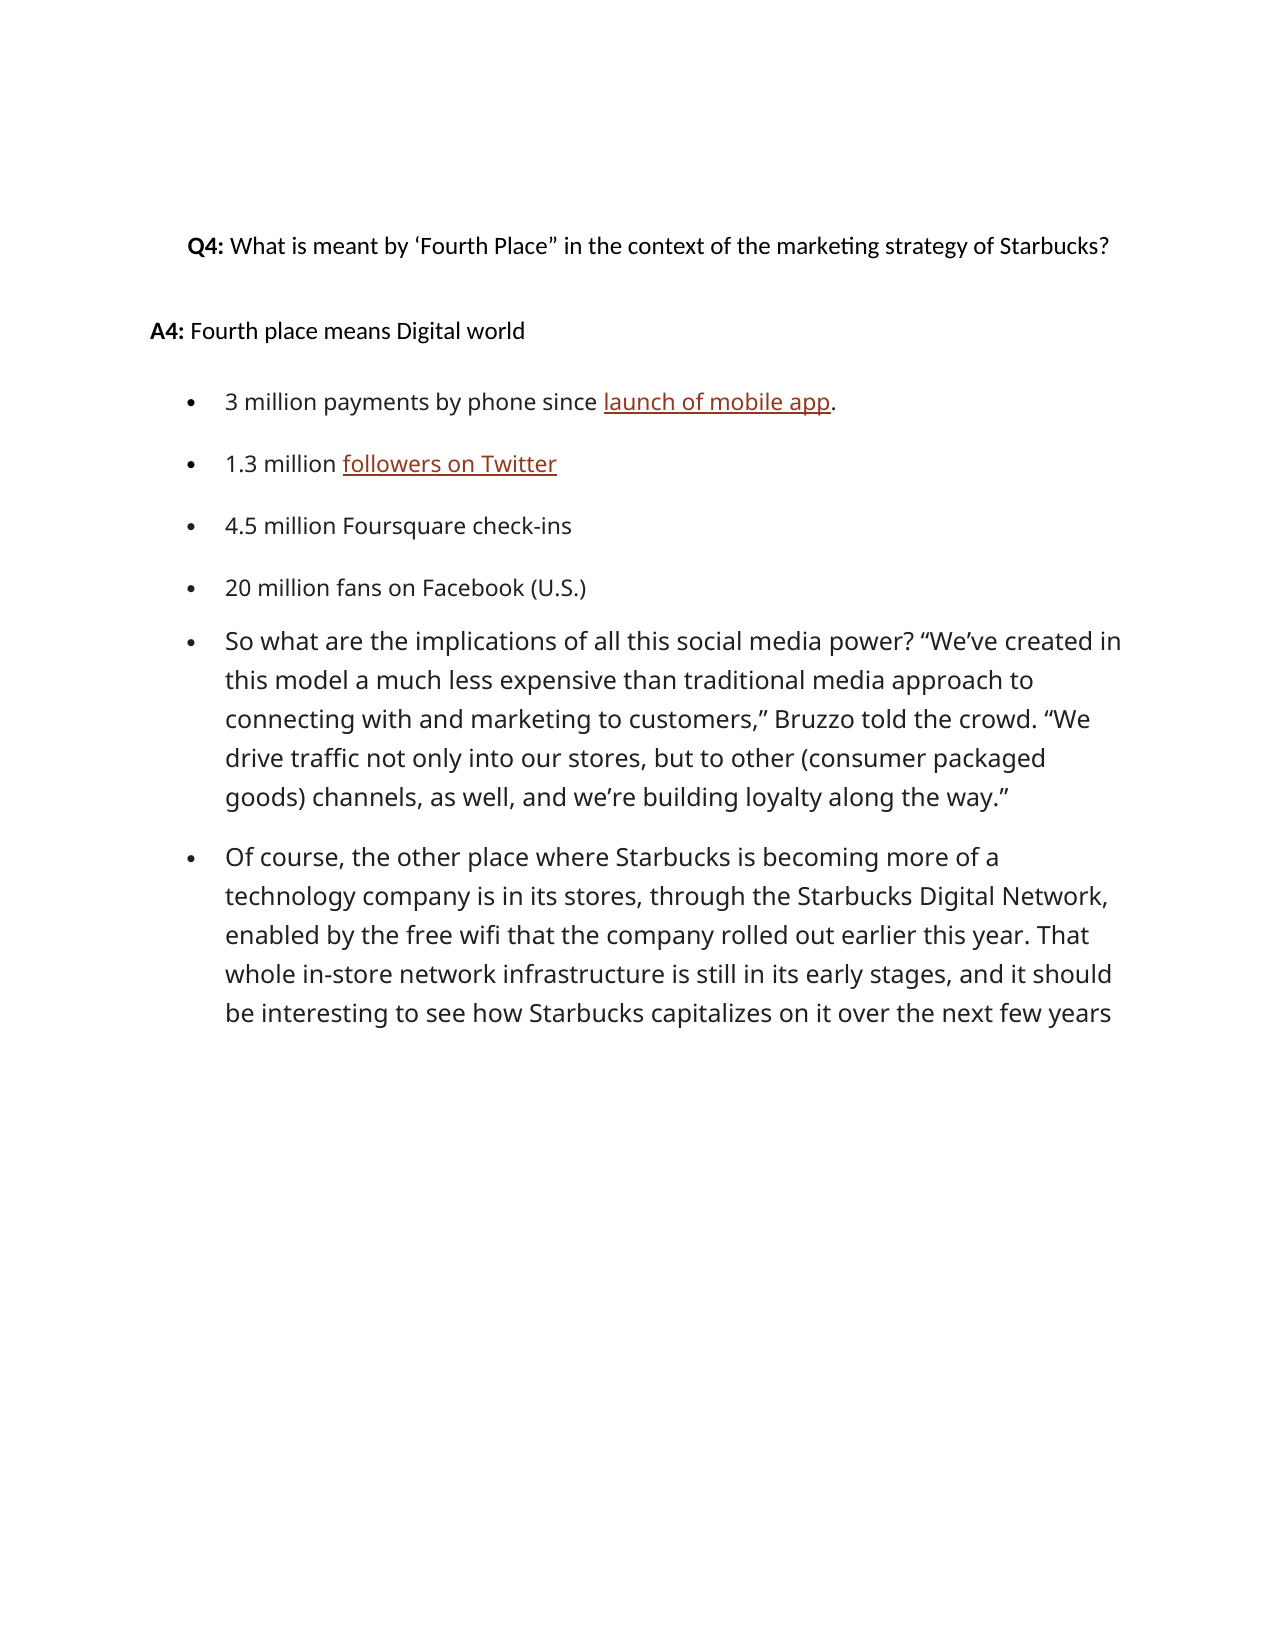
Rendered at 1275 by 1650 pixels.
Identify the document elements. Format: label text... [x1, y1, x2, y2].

list Of course, the other place where Starbucks is becoming more of a technology company is in its stores, through the Starbucks Digital Network, enabled by the free wifi that the company rolled out earlier this year. That whole in-store network infrastructure is still in its early stages, and it should be interesting to see how Starbucks capitalizes on it over the next few years [187, 839, 1125, 1030]
list 4.5 million Foursquare check-ins [187, 509, 1125, 541]
list 3 million payments by phone since launch of mobile app. [187, 386, 1125, 417]
text A4: Fourth place means Digital world [150, 315, 1125, 346]
text Q4: What is meant by ‘Fourth Place” in the context of the marketing strategy of Starbucks? [187, 230, 1125, 261]
list 1.3 million followers on Twitter [187, 448, 1125, 479]
list So what are the implications of all this social media power? “We’ve created in this model a much less expensive than traditional media approach to connecting with and marketing to customers,” Bruzzo told the crowd. “We drive traffic not only into our stores, but to other (consumer packaged goods) channels, as well, and we’re building loyalty along the way.” [187, 623, 1125, 814]
list 20 million fans on Facebook (U.S.) [187, 572, 1125, 603]
